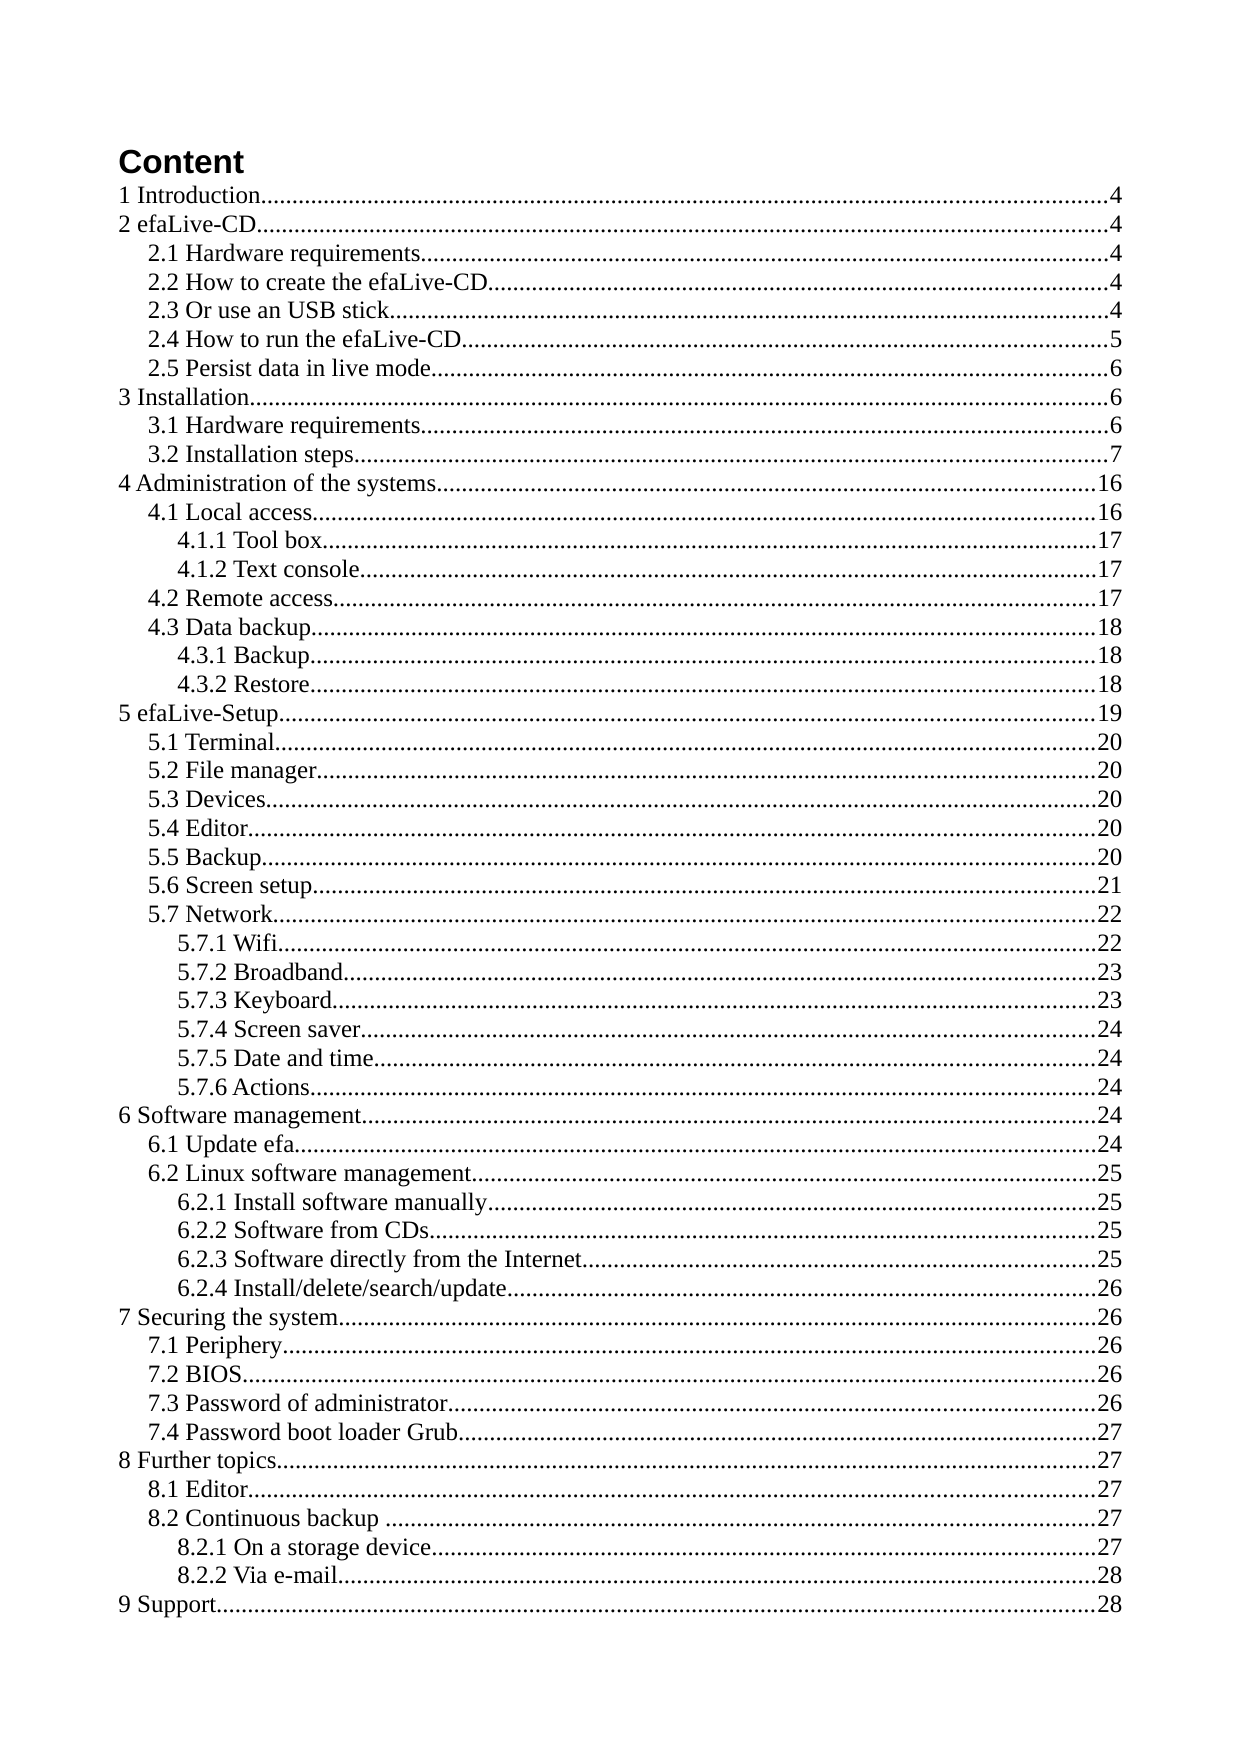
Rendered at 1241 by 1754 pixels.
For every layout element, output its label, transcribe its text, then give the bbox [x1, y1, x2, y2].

text 5.7.6 Actions 24 [177, 1072, 1122, 1101]
text 5.1 Terminal 20 [148, 727, 1122, 756]
text 5 efaLive-Setup 19 [118, 698, 1122, 727]
text 4.3 Data backup 18 [148, 612, 1122, 641]
text 6.2.3 Software directly from the Internet 25 [177, 1244, 1122, 1273]
text 5.7.4 Screen saver 24 [177, 1014, 1122, 1043]
text 5.7.5 Date and time 24 [177, 1043, 1122, 1072]
text 5.7 Network 22 [148, 899, 1122, 928]
text 5.5 Backup 20 [148, 842, 1122, 871]
text 6.2.4 Install/delete/search/update 26 [177, 1273, 1122, 1302]
text 2.2 How to create the efaLive-CD 4 [148, 267, 1122, 296]
text 7 Securing the system 26 [118, 1302, 1122, 1331]
text 8.1 Editor 27 [148, 1474, 1122, 1503]
text 6.2 Linux software management 25 [148, 1158, 1122, 1187]
text 8.2 Continuous backup 27 [148, 1503, 1122, 1532]
text 8.2.1 On a storage device 27 [177, 1532, 1122, 1561]
text 5.6 Screen setup 21 [148, 871, 1122, 899]
text 4.1.1 Tool box 17 [177, 526, 1122, 554]
text 5.7.1 Wifi 22 [177, 928, 1122, 957]
text 8.2.2 Via e-mail 28 [177, 1561, 1122, 1589]
text 4.1.2 Text console 17 [177, 554, 1122, 583]
text 2.3 Or use an USB stick 4 [148, 296, 1122, 324]
text 9 Support 28 [118, 1589, 1122, 1618]
text 4.2 Remote access 17 [148, 583, 1122, 612]
subtitle Content [118, 142, 1122, 181]
text 6.2.2 Software from CDs 25 [177, 1216, 1122, 1244]
text 6.1 Update efa 24 [148, 1129, 1122, 1158]
text 2.1 Hardware requirements 4 [148, 238, 1122, 267]
text 5.3 Devices 20 [148, 784, 1122, 813]
text 7.1 Periphery 26 [148, 1331, 1122, 1359]
text 7.4 Password boot loader Grub 27 [148, 1417, 1122, 1446]
text 4.1 Local access 16 [148, 497, 1122, 526]
text 7.2 BIOS 26 [148, 1359, 1122, 1388]
text 7.3 Password of administrator 26 [148, 1388, 1122, 1417]
text 6 Software management 24 [118, 1101, 1122, 1129]
text 3.2 Installation steps 7 [148, 439, 1122, 468]
text 5.2 File manager 20 [148, 756, 1122, 784]
text 4 Administration of the systems 16 [118, 468, 1122, 497]
text 5.7.3 Keyboard 23 [177, 986, 1122, 1014]
text 2.5 Persist data in live mode 6 [148, 353, 1122, 382]
text 4.3.1 Backup 18 [177, 641, 1122, 669]
text 4.3.2 Restore 18 [177, 669, 1122, 698]
text 5.7.2 Broadband 23 [177, 957, 1122, 986]
text 2.4 How to run the efaLive-CD 5 [148, 324, 1122, 353]
text 5.4 Editor 20 [148, 813, 1122, 842]
text 8 Further topics 27 [118, 1446, 1122, 1474]
text 2 efaLive-CD 4 [118, 209, 1122, 238]
text 6.2.1 Install software manually 25 [177, 1187, 1122, 1216]
text 3.1 Hardware requirements 6 [148, 411, 1122, 439]
text 1 Introduction 4 [118, 181, 1122, 209]
text 3 Installation 6 [118, 382, 1122, 411]
